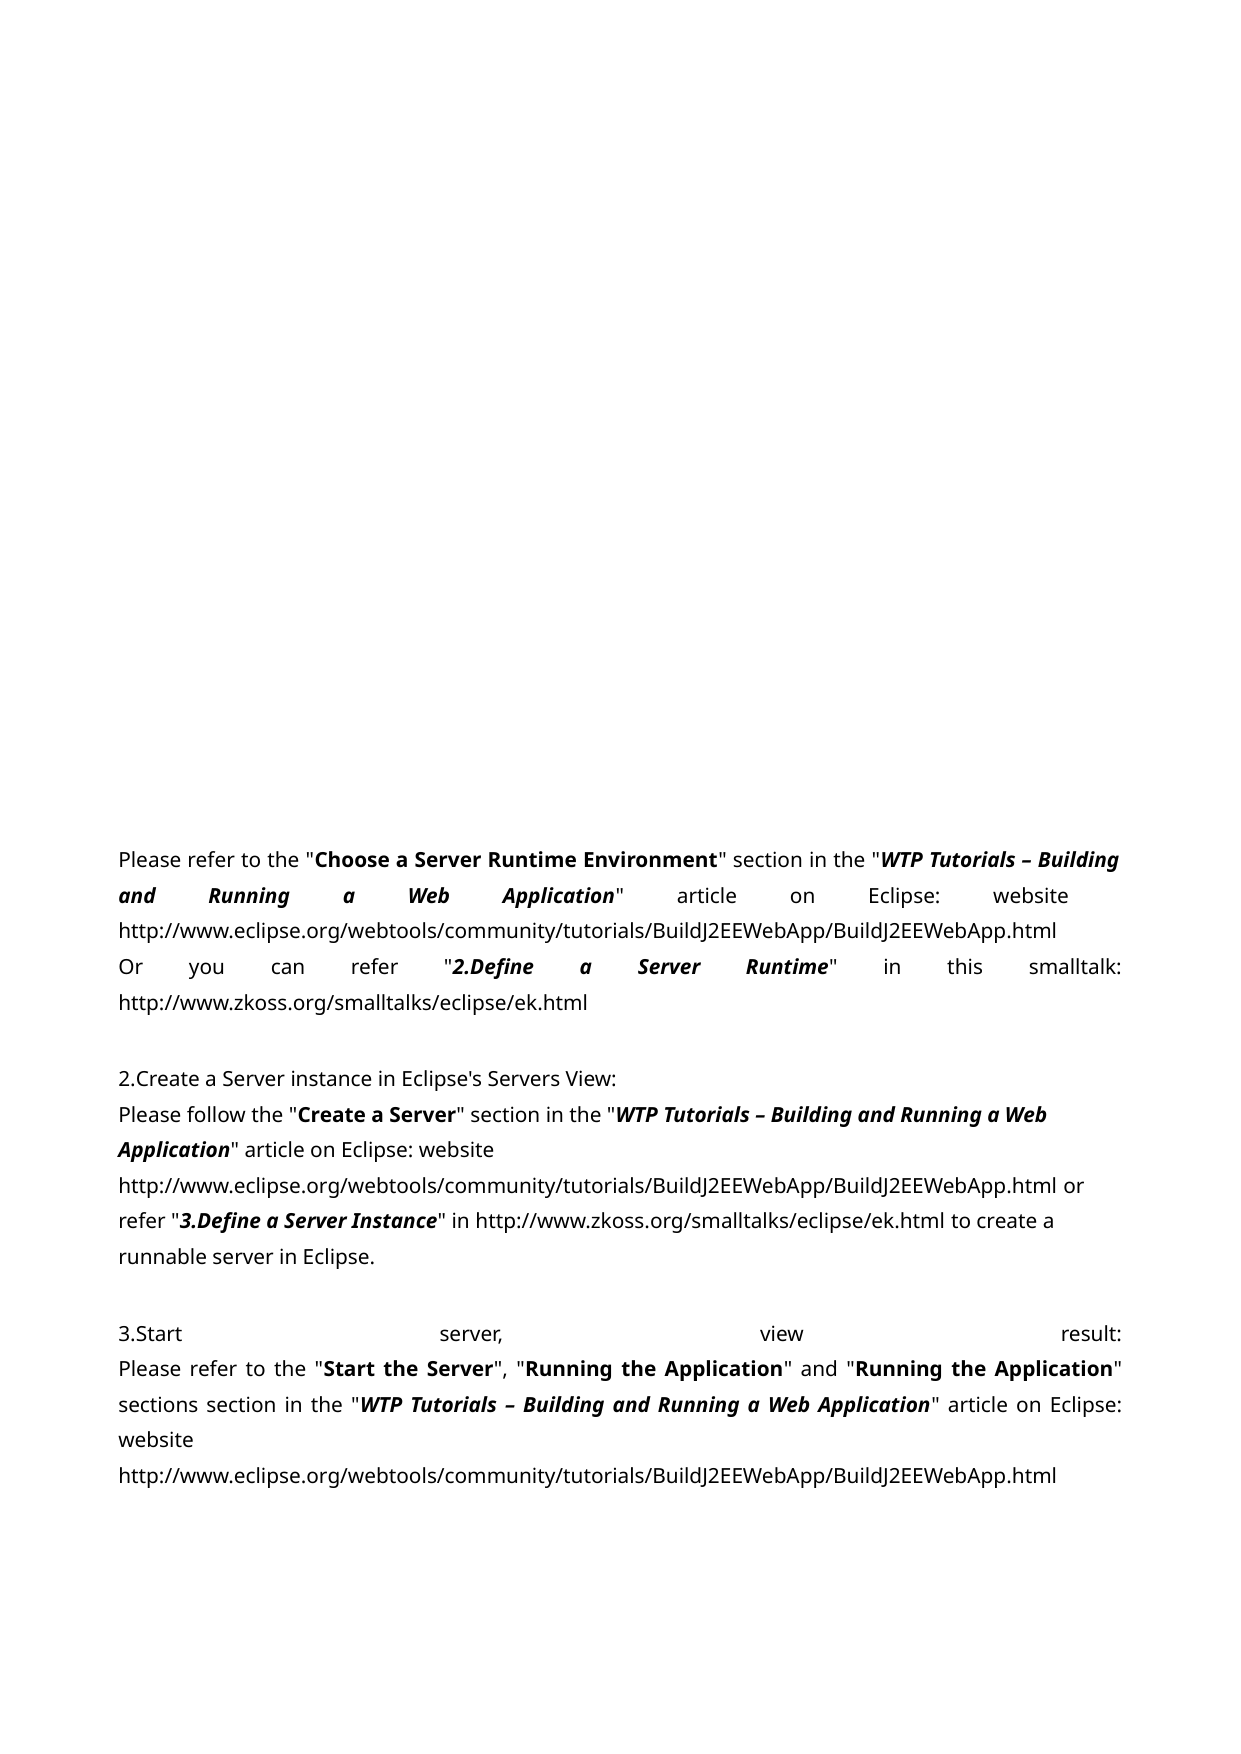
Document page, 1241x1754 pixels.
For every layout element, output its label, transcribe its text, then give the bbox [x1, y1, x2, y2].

list Start server, view result: Please refer to the "Start the Server", "Running the Application" and "Running the Application" sections section in the "WTP Tutorials – Building and Running a Web Application" article on Eclipse: website http://www.eclipse.org/webtools/community/tutorials/BuildJ2EEWebApp/BuildJ2EEWebApp.html [118, 1319, 1122, 1489]
list Create a Server instance in Eclipse's Servers View: Please follow the "Create a Server" section in the "WTP Tutorials – Building and Running a Web Application" article on Eclipse: website http://www.eclipse.org/webtools/community/tutorials/BuildJ2EEWebApp/BuildJ2EEWebApp.html or refer "3.Define a Server Instance" in http://www.zkoss.org/smalltalks/eclipse/ek.html to create a runnable server in Eclipse. [118, 1064, 1122, 1270]
list Please refer to the "Choose a Server Runtime Environment" section in the "WTP Tutorials – Building and Running a Web Application" article on Eclipse: website http://www.eclipse.org/webtools/community/tutorials/BuildJ2EEWebApp/BuildJ2EEWebApp.html Or you can refer "2.Define a Server Runtime" in this smalltalk: http://www.zkoss.org/smalltalks/eclipse/ek.html [118, 118, 1122, 1016]
